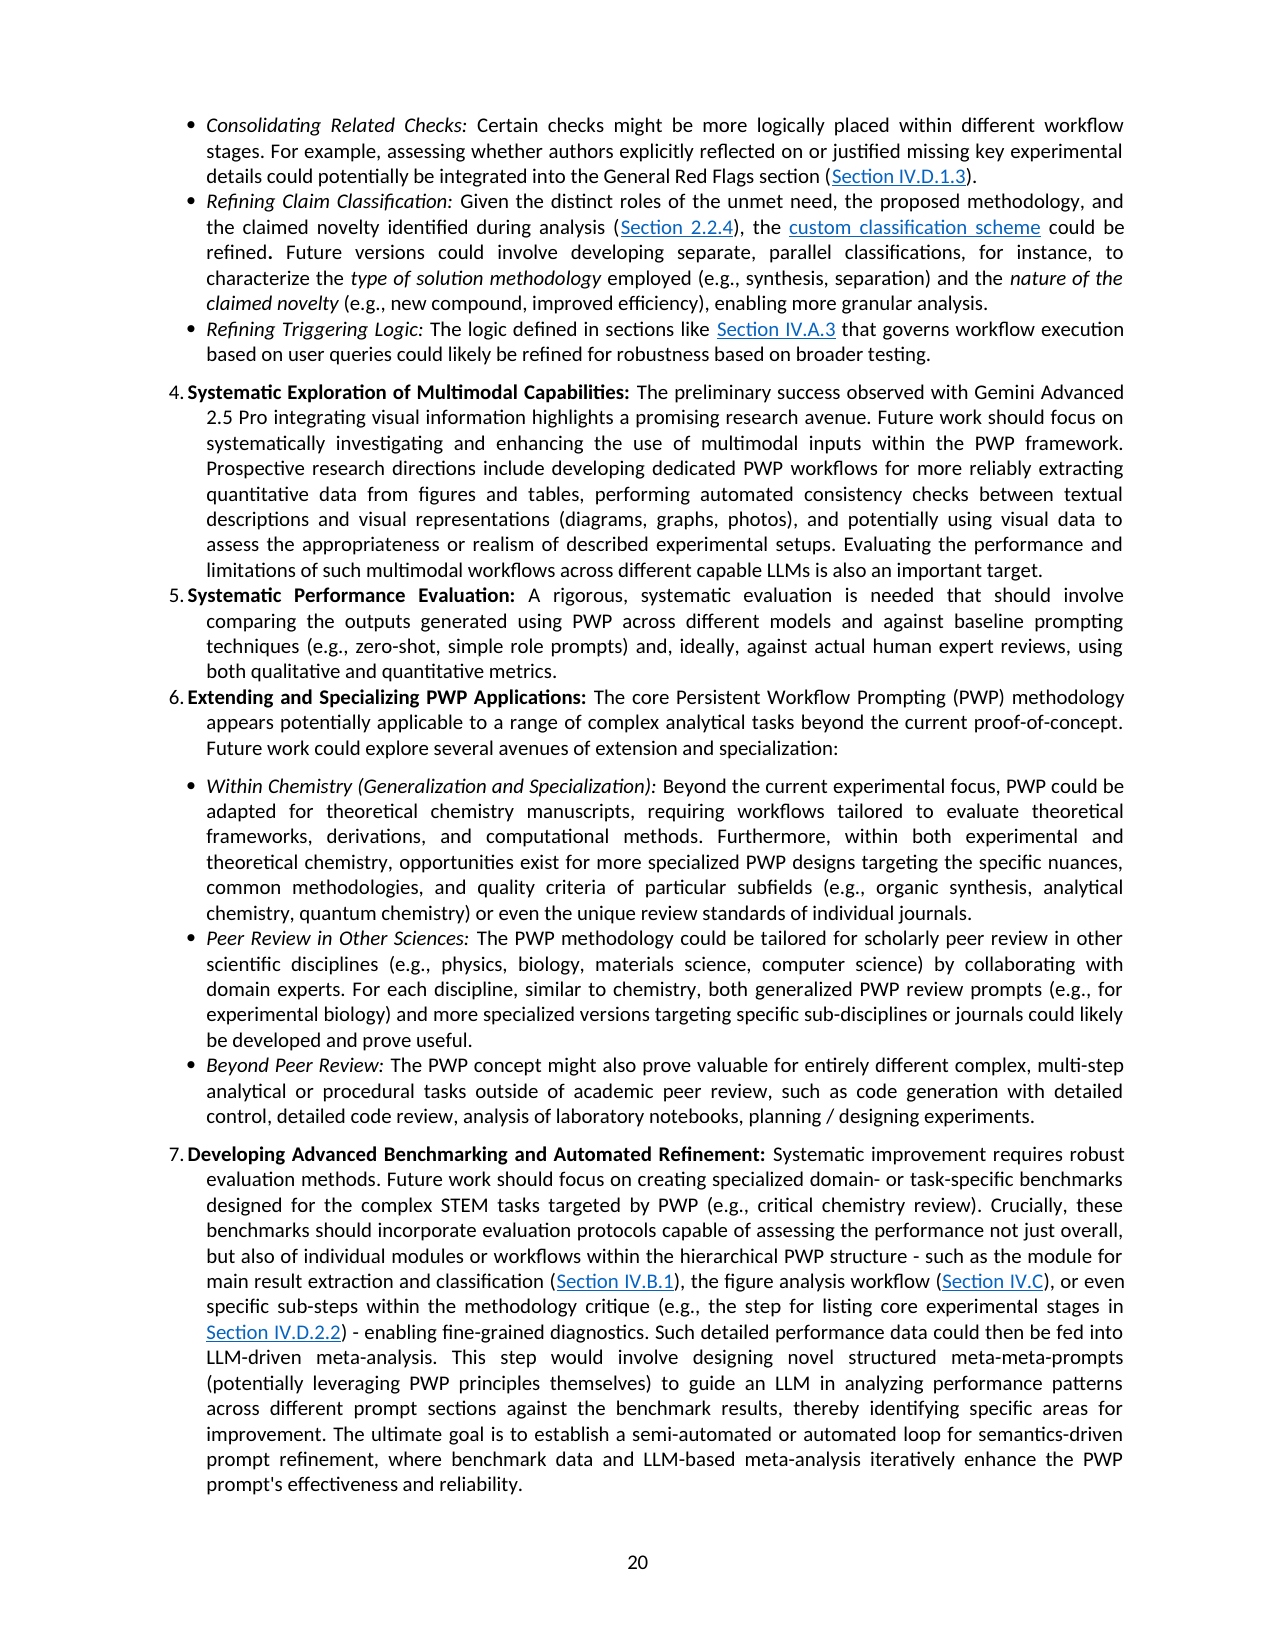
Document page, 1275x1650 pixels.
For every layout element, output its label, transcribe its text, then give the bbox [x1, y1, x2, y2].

list Consolidating Related Checks: Certain checks might be more logically placed within different workflow stages. For example, assessing whether authors explicitly reflected on or justified missing key experimental details could potentially be integrated into the General Red Flags section (Section IV.D.1.3). [187, 112, 1125, 189]
list Peer Review in Other Sciences: The PWP methodology could be tailored for scholarly peer review in other scientific disciplines (e.g., physics, biology, materials science, computer science) by collaborating with domain experts. For each discipline, similar to chemistry, both generalized PWP review prompts (e.g., for experimental biology) and more specialized versions targeting specific sub-disciplines or journals could likely be developed and prove useful. [187, 925, 1125, 1052]
list Refining Claim Classification: Given the distinct roles of the unmet need, the proposed methodology, and the claimed novelty identified during analysis (Section 2.2.4), the custom classification scheme could be refined. Future versions could involve developing separate, parallel classifications, for instance, to characterize the type of solution methodology employed (e.g., synthesis, separation) and the nature of the claimed novelty (e.g., new compound, improved efficiency), enabling more granular analysis. [187, 189, 1125, 316]
list Beyond Peer Review: The PWP concept might also prove valuable for entirely different complex, multi-step analytical or procedural tasks outside of academic peer review, such as code generation with detailed control, detailed code review, analysis of laboratory notebooks, planning / designing experiments. [187, 1052, 1125, 1129]
list Systematic Performance Evaluation: A rigorous, systematic evaluation is needed that should involve comparing the outputs generated using PWP across different models and against baseline prompting techniques (e.g., zero-shot, simple role prompts) and, ideally, against actual human expert reviews, using both qualitative and quantitative metrics. [169, 582, 1125, 684]
list Systematic Exploration of Multimodal Capabilities: The preliminary success observed with Gemini Advanced 2.5 Pro integrating visual information highlights a promising research avenue. Future work should focus on systematically investigating and enhancing the use of multimodal inputs within the PWP framework. Prospective research directions include developing dedicated PWP workflows for more reliably extracting quantitative data from figures and tables, performing automated consistency checks between textual descriptions and visual representations (diagrams, graphs, photos), and potentially using visual data to assess the appropriateness or realism of described experimental setups. Evaluating the performance and limitations of such multimodal workflows across different capable LLMs is also an important target. [169, 379, 1125, 582]
list Refining Triggering Logic: The logic defined in sections like Section IV.A.3 that governs workflow execution based on user queries could likely be refined for robustness based on broader testing. [187, 316, 1125, 367]
list Within Chemistry (Generalization and Specialization): Beyond the current experimental focus, PWP could be adapted for theoretical chemistry manuscripts, requiring workflows tailored to evaluate theoretical frameworks, derivations, and computational methods. Furthermore, within both experimental and theoretical chemistry, opportunities exist for more specialized PWP designs targeting the specific nuances, common methodologies, and quality criteria of particular subfields (e.g., organic synthesis, analytical chemistry, quantum chemistry) or even the unique review standards of individual journals. [187, 773, 1125, 925]
list Extending and Specializing PWP Applications: The core Persistent Workflow Prompting (PWP) methodology appears potentially applicable to a range of complex analytical tasks beyond the current proof-of-concept. Future work could explore several avenues of extension and specialization: [169, 684, 1125, 760]
list Developing Advanced Benchmarking and Automated Refinement: Systematic improvement requires robust evaluation methods. Future work should focus on creating specialized domain- or task-specific benchmarks designed for the complex STEM tasks targeted by PWP (e.g., critical chemistry review). Crucially, these benchmarks should incorporate evaluation protocols capable of assessing the performance not just overall, but also of individual modules or workflows within the hierarchical PWP structure - such as the module for main result extraction and classification (Section IV.B.1), the figure analysis workflow (Section IV.C), or even specific sub-steps within the methodology critique (e.g., the step for listing core experimental stages in Section IV.D.2.2) - enabling fine-grained diagnostics. Such detailed performance data could then be fed into LLM-driven meta-analysis. This step would involve designing novel structured meta-meta-prompts (potentially leveraging PWP principles themselves) to guide an LLM in analyzing performance patterns across different prompt sections against the benchmark results, thereby identifying specific areas for improvement. The ultimate goal is to establish a semi-automated or automated loop for semantics-driven prompt refinement, where benchmark data and LLM-based meta-analysis iteratively enhance the PWP prompt's effectiveness and reliability. [169, 1141, 1125, 1497]
